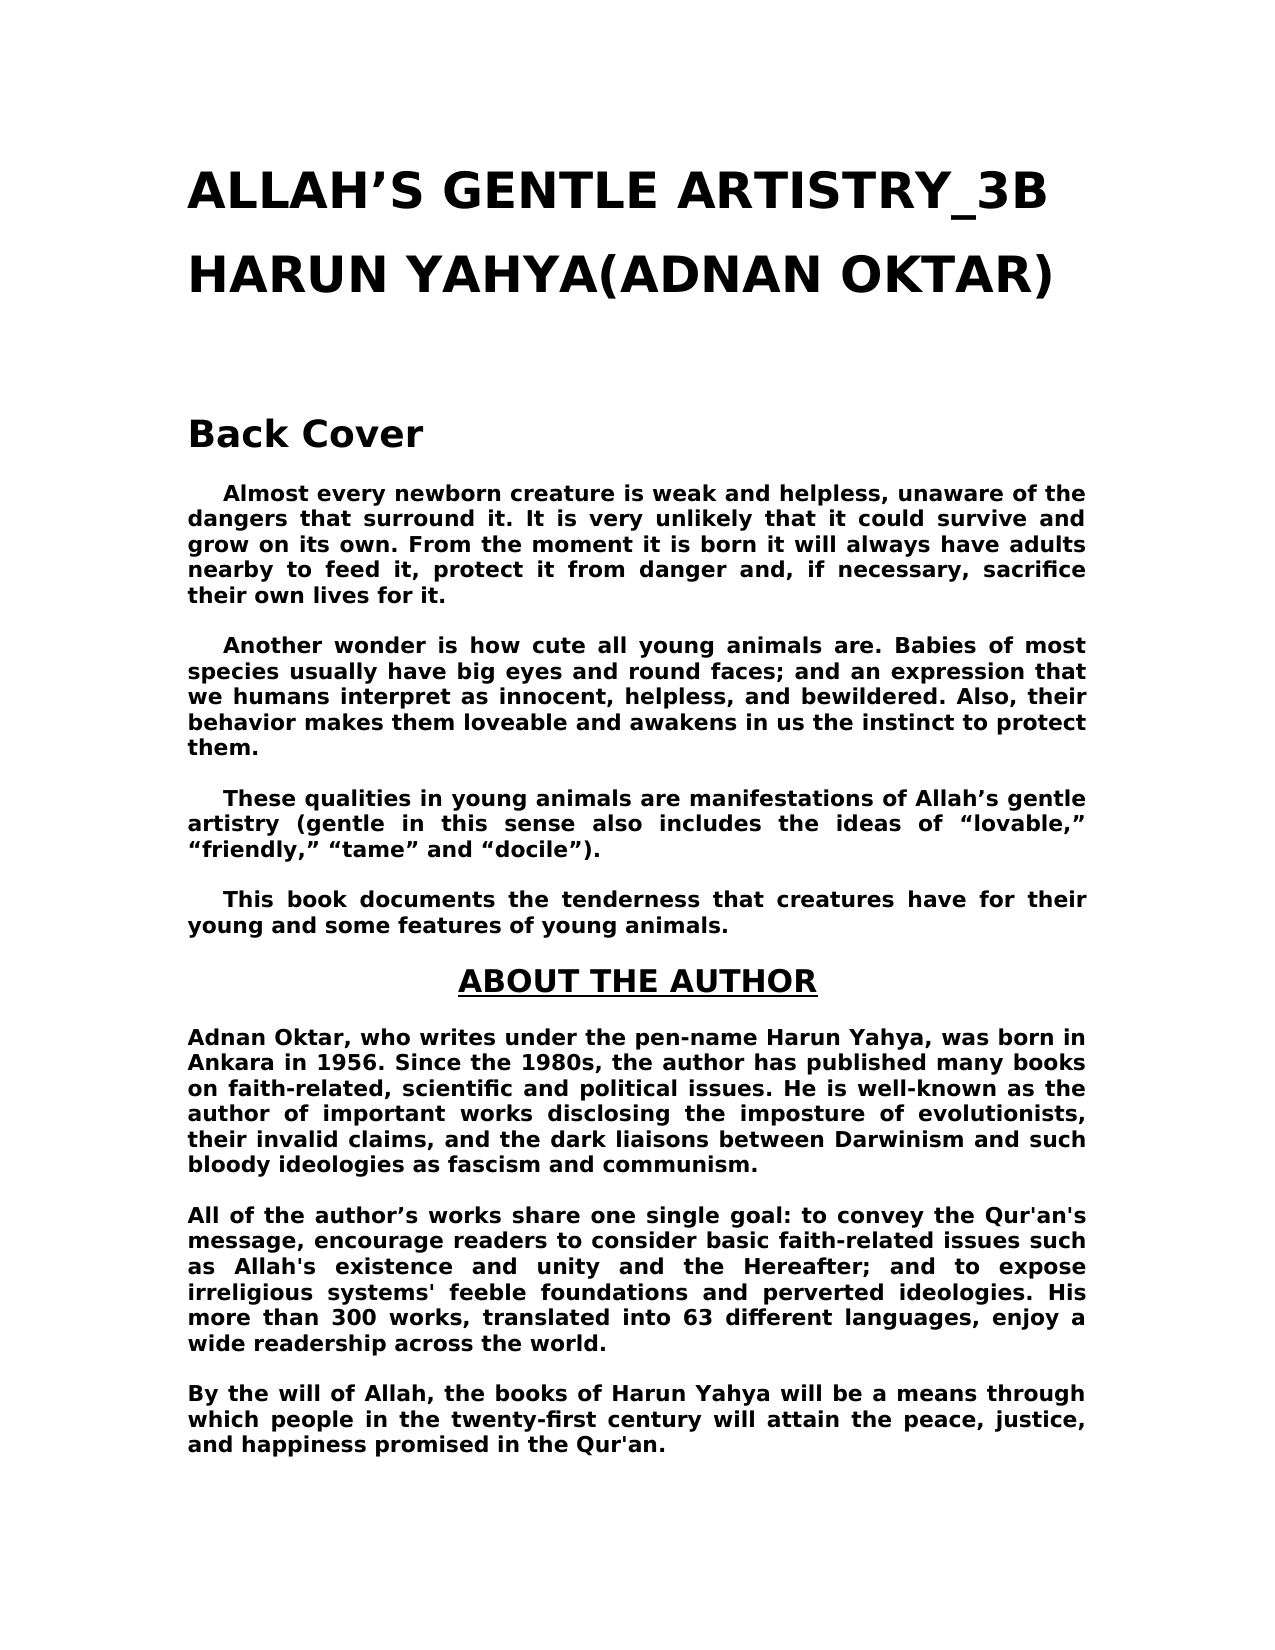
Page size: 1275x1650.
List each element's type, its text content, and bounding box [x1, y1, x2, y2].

text Almost every newborn creature is weak and helpless, unaware of the dangers that surround it. It is very unlikely that it could survive and grow on its own. From the moment it is born it will always have adults nearby to feed it, protect it from danger and, if necessary, sacrifice their own lives for it. [187, 481, 1087, 608]
text HARUN YAHYA(ADNAN OKTAR) [187, 246, 1087, 304]
text Another wonder is how cute all young animals are. Babies of most species usually have big eyes and round faces; and an expression that we humans interpret as innocent, helpless, and bewildered. Also, their behavior makes them loveable and awakens in us the instinct to protect them. [187, 633, 1087, 761]
text ALLAH’S GENTLE ARTISTRY_3B [187, 162, 1087, 221]
text Back Cover [187, 412, 1087, 456]
text Adnan Oktar, who writes under the pen-name Harun Yahya, was born in Ankara in 1956. Since the 1980s, the author has published many books on faith-related, scientific and political issues. He is well-known as the author of important works disclosing the imposture of evolutionists, their invalid claims, and the dark liaisons between Darwinism and such bloody ideologies as fascism and communism. [187, 1025, 1087, 1178]
text These qualities in young animals are manifestations of Allah’s gentle artistry (gentle in this sense also includes the ideas of “lovable,” “friendly,” “tame” and “docile”). [187, 786, 1087, 863]
text By the will of Allah, the books of Harun Yahya will be a means through which people in the twenty-first century will attain the peace, justice, and happiness promised in the Qur'an. [187, 1381, 1087, 1458]
text This book documents the tenderness that creatures have for their young and some features of young animals. [187, 888, 1087, 939]
text ABOUT THE AUTHOR [187, 964, 1087, 1000]
text All of the author’s works share one single goal: to convey the Qur'an's message, encourage readers to consider basic faith-related issues such as Allah's existence and unity and the Hereafter; and to expose irreligious systems' feeble foundations and perverted ideologies. His more than 300 works, translated into 63 different languages, enjoy a wide readership across the world. [187, 1203, 1087, 1356]
